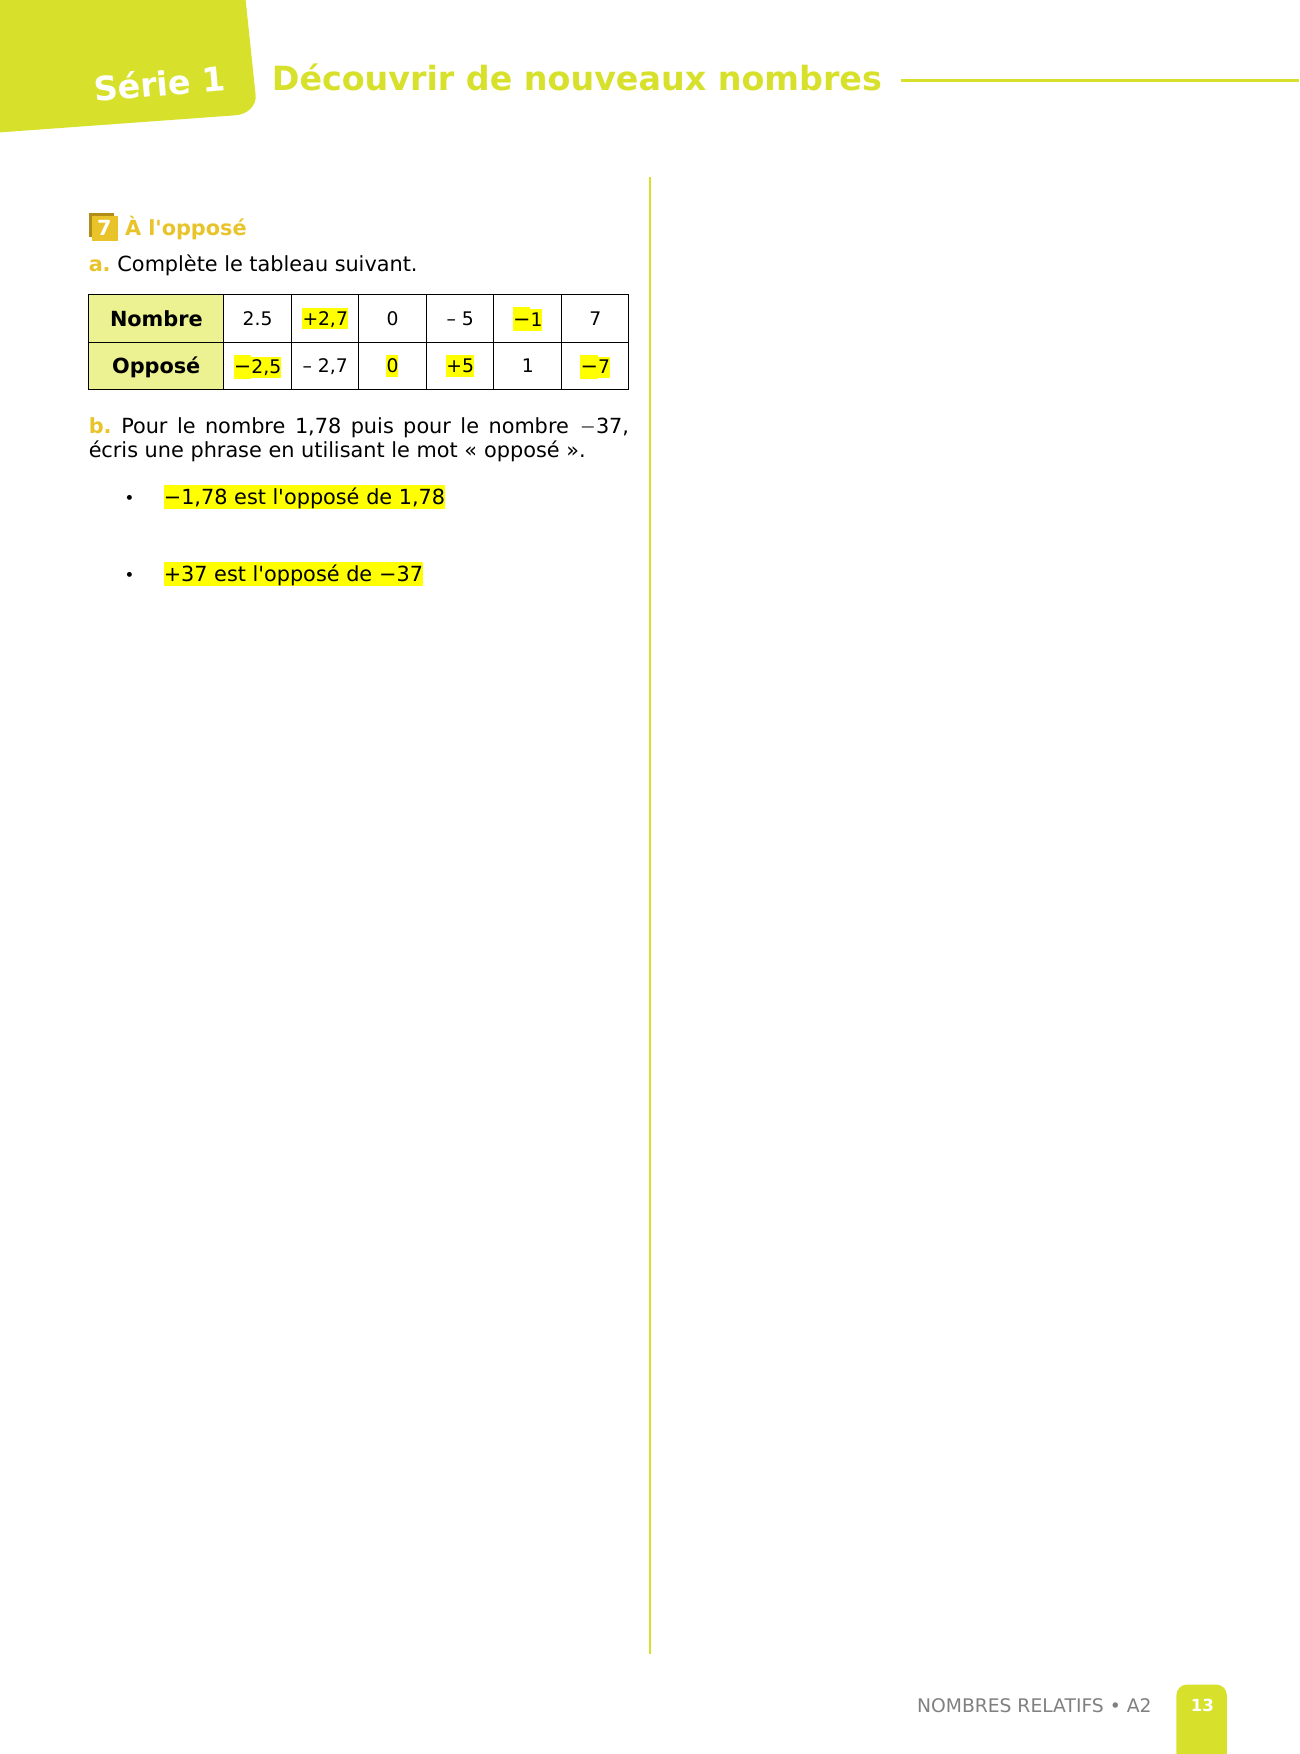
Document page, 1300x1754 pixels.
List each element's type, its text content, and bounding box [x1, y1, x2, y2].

table_cell −7 [562, 343, 628, 389]
table_header +2,7 [292, 295, 358, 342]
table_cell +5 [427, 343, 493, 389]
text b. Pour le nombre 1,78 puis pour le nombre −37, écris une phrase en utilisant le mot « opposé ». [88, 414, 629, 462]
table_header −1 [494, 295, 561, 342]
table_cell 1 [494, 343, 561, 389]
subtitle +37 est l'opposé de −37 [126, 539, 629, 586]
table_cell Opposé [89, 343, 223, 389]
table_cell – 2,7 [292, 343, 358, 389]
subtitle a. Complète le tableau suivant. [88, 252, 629, 277]
table_header Nombre [89, 295, 223, 342]
table_header 2,5 [224, 295, 291, 342]
list −1,78 est l'opposé de 1,78 [126, 462, 629, 509]
table_cell 0 [359, 343, 426, 389]
subtitle À l'opposé [114, 213, 629, 241]
table_header – 5 [427, 295, 493, 342]
table_header 7 [562, 295, 628, 342]
table_cell −2,5 [224, 343, 291, 389]
table_header 0 [359, 295, 426, 342]
